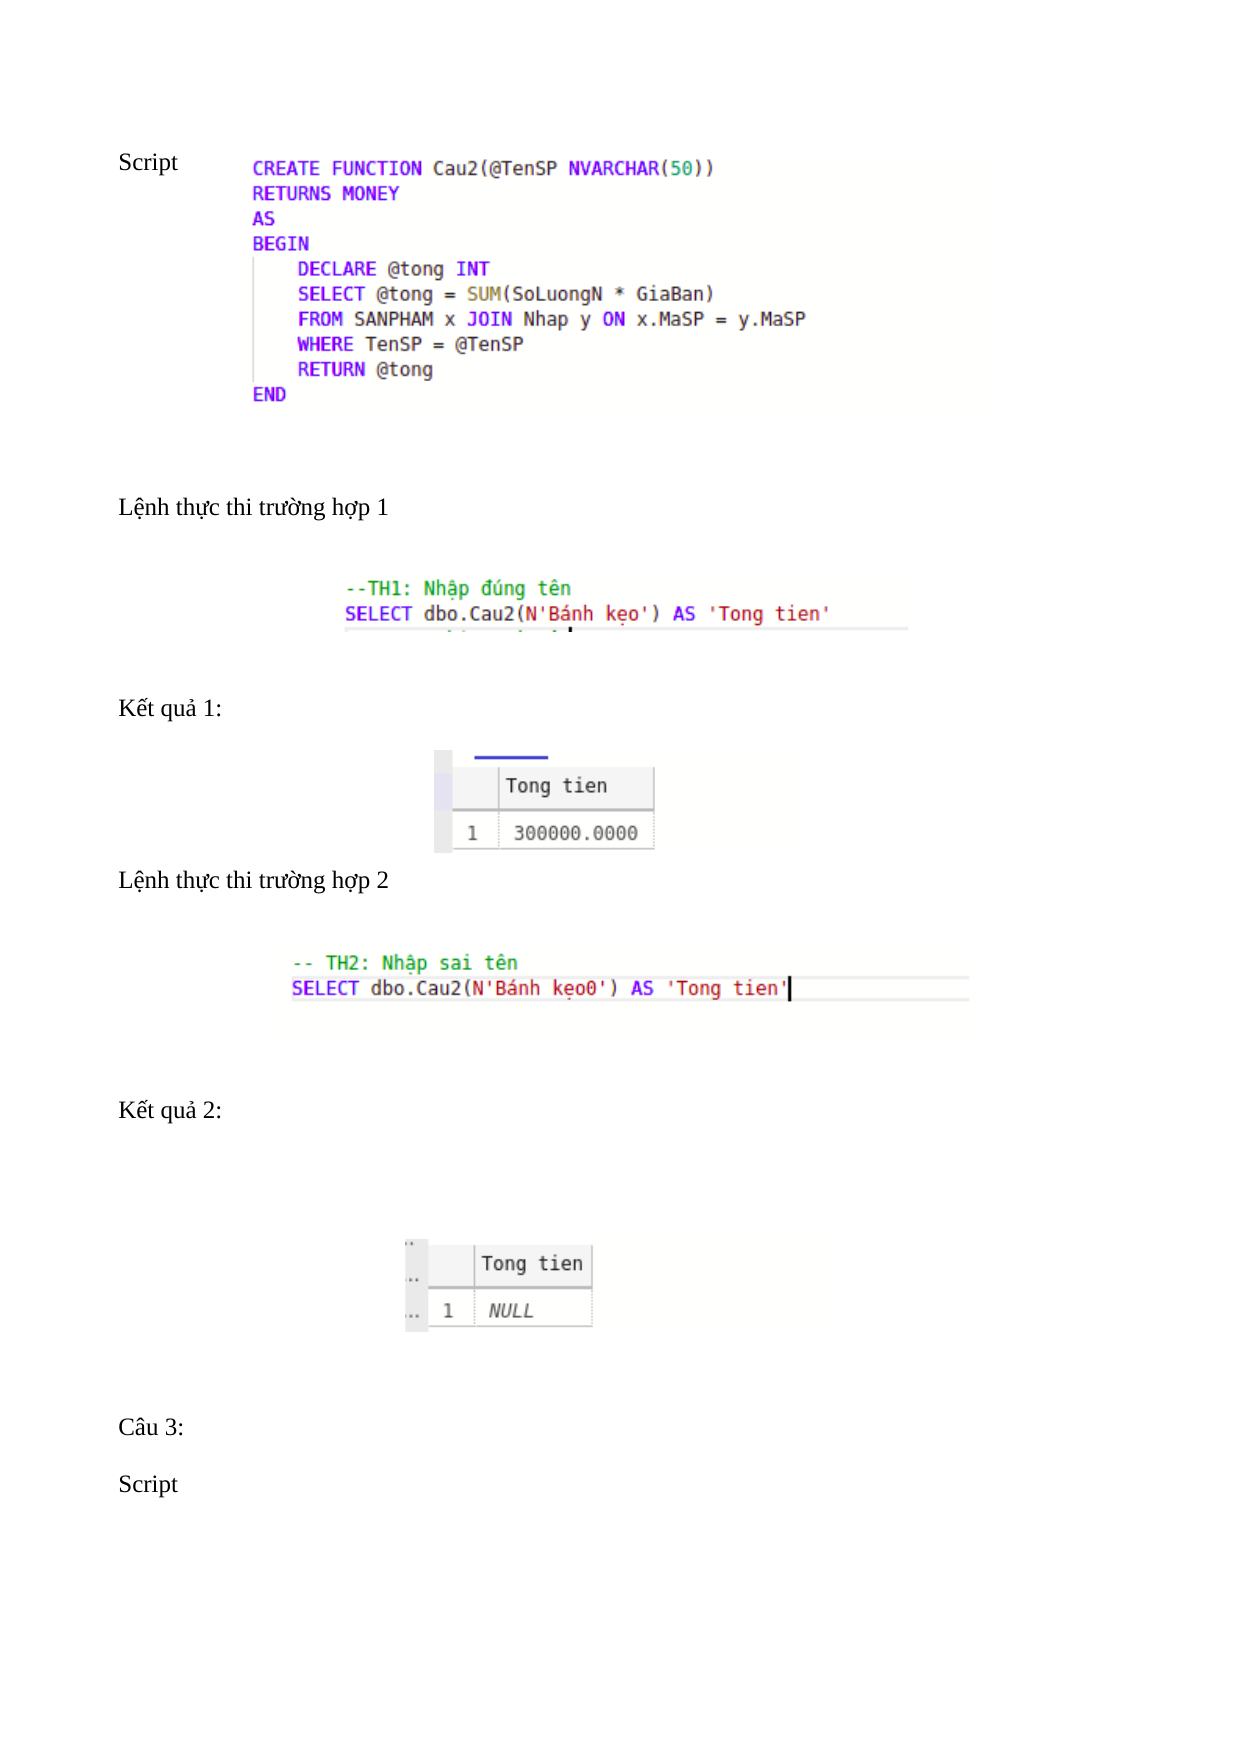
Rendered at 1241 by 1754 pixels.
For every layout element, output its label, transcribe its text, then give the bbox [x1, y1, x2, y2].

picture [434, 750, 807, 853]
picture [248, 155, 992, 414]
picture [271, 951, 970, 1038]
text Lệnh thực thi trường hợp 2 [118, 866, 1122, 894]
picture [331, 578, 909, 632]
text Lệnh thực thi trường hợp 1 [118, 492, 1122, 521]
text Kết quả 2: [118, 1096, 1122, 1124]
text Kết quả 1: [118, 693, 1122, 722]
text Script [118, 147, 1122, 176]
picture [405, 1239, 835, 1332]
text Script [118, 1469, 1122, 1498]
text Câu 3: [118, 1412, 1122, 1441]
